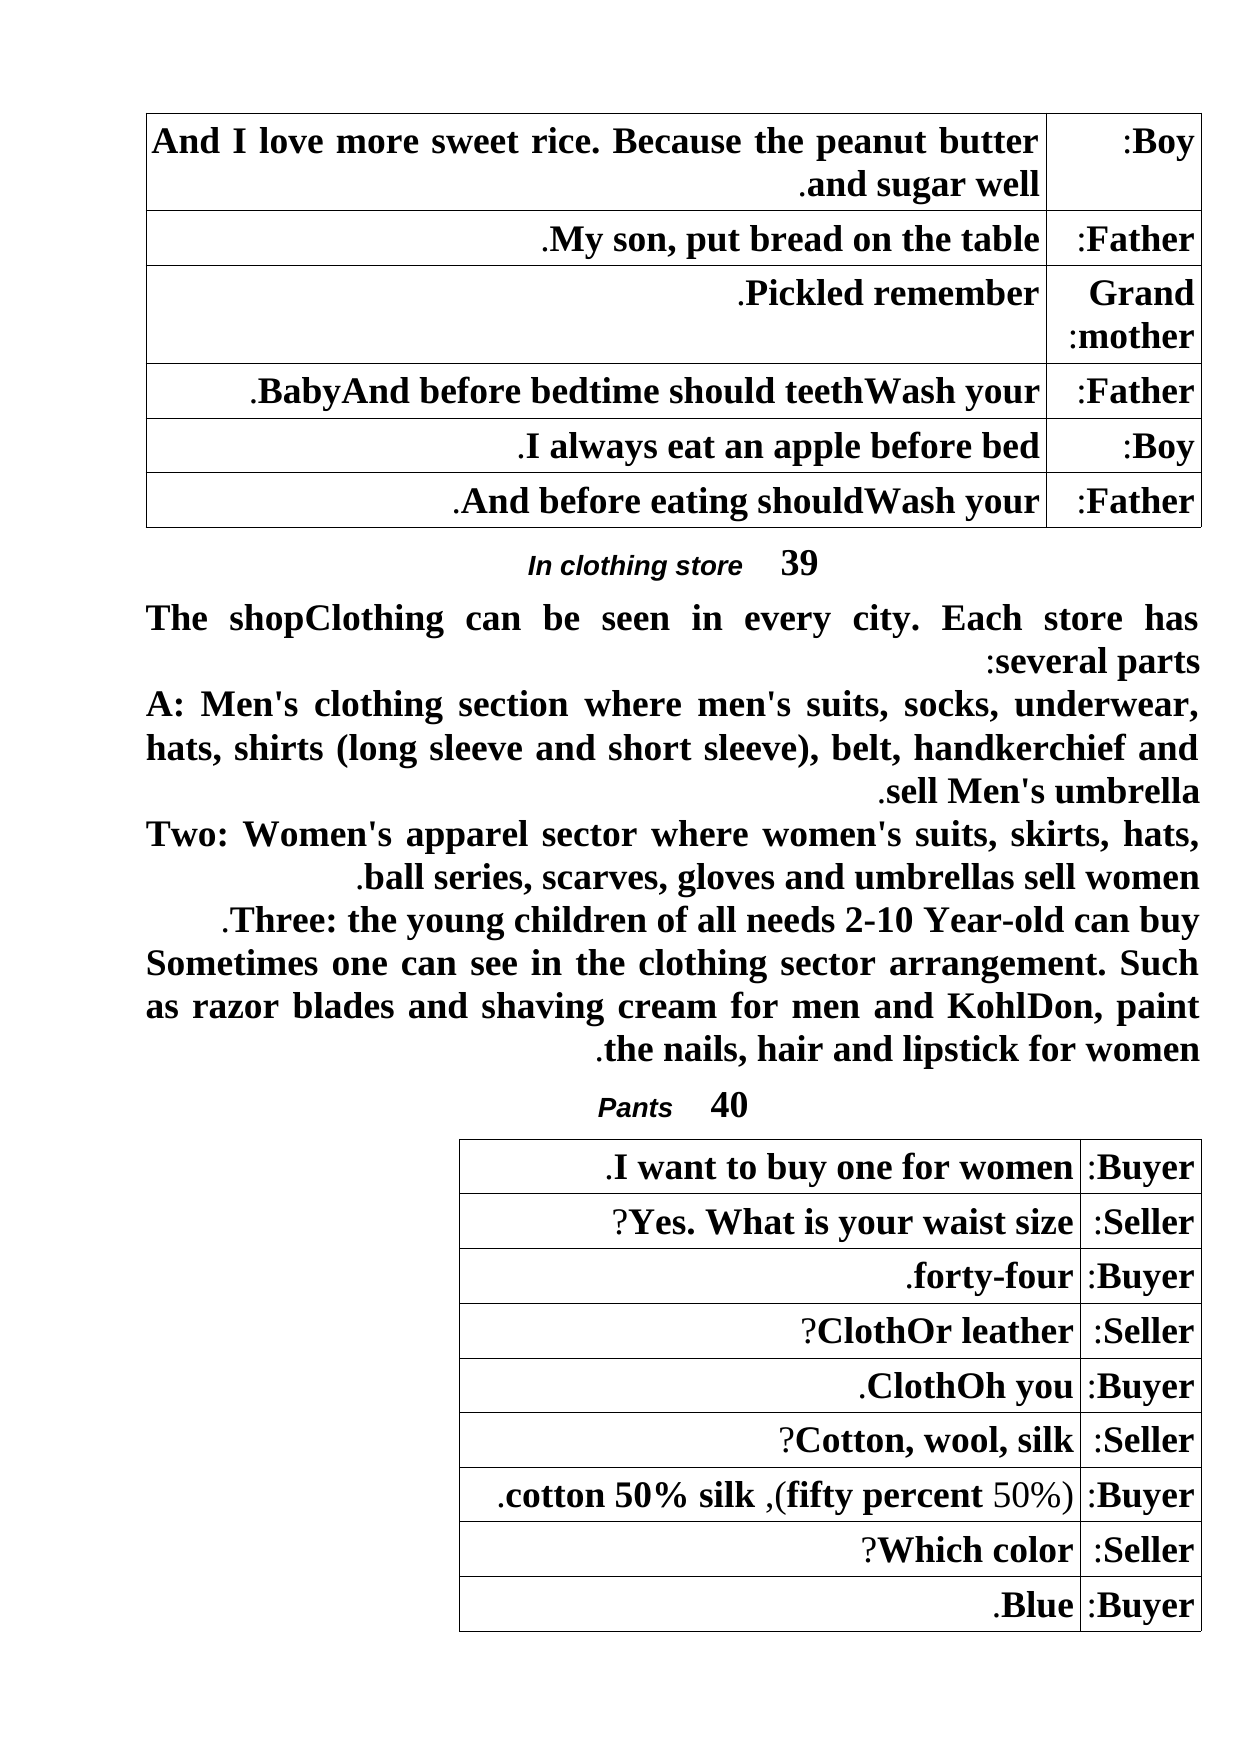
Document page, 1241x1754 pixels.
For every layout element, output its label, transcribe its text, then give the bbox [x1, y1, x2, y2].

subtitle Pants [146, 1082, 1201, 1126]
table_cell My son, put bread on the table. [147, 211, 1046, 265]
table_cell forty-four. [460, 1249, 1080, 1303]
table_header I want to buy one for women. [460, 1140, 1080, 1193]
table_cell Seller: [1081, 1413, 1201, 1467]
table_cell Boy: [1047, 114, 1201, 210]
table_cell And I love more sweet rice. Because the peanut butter and sugar well. [147, 114, 1046, 210]
text Two: Women's apparel sector where women's suits, skirts, hats, ball series, scarves, gloves and umbrellas sell women. [146, 811, 1201, 897]
table_cell Cloth‌Oh you. [460, 1359, 1080, 1412]
table_cell Blue. [460, 1577, 1080, 1631]
table_cell Buyer: [1081, 1249, 1201, 1303]
text Three: the young children of all needs 2-10 Year-old can buy. [146, 897, 1201, 941]
table_cell Seller: [1081, 1522, 1201, 1576]
table_header Buyer: [1081, 1140, 1201, 1193]
text A: Men's clothing section where men's suits, socks, underwear, hats, shirts (long sleeve and short sleeve), belt, handkerchief and sell Men's umbrella. [146, 682, 1201, 811]
subtitle In clothing store [146, 539, 1201, 583]
table_cell Buyer: [1081, 1359, 1201, 1412]
table_cell Grand mother: [1047, 266, 1201, 363]
table_cell Buyer: [1081, 1577, 1201, 1631]
table_cell And before eating should‌Wash your. [147, 473, 1046, 527]
text The shop‌Clothing can be seen in every city. Each store has several parts: [146, 596, 1201, 682]
table_cell Father: [1047, 211, 1201, 265]
table_cell Which color? [460, 1522, 1080, 1576]
table_cell Cotton, wool, silk? [460, 1413, 1080, 1467]
text Sometimes one can see in the clothing sector arrangement. Such as razor blades and shaving cream for men and Kohl‌Don, paint the nails, hair and lipstick for women. [146, 941, 1201, 1070]
table_cell Father: [1047, 364, 1201, 417]
table_cell Cloth‌Or leather? [460, 1304, 1080, 1357]
table_cell Yes. What is your waist size? [460, 1194, 1080, 1248]
table_cell Boy: [1047, 419, 1201, 472]
table_cell Seller: [1081, 1304, 1201, 1357]
table_cell Seller: [1081, 1194, 1201, 1248]
table_cell (50% fifty percent), cotton 50% silk. [460, 1468, 1080, 1521]
table_cell I always eat an apple before bed. [147, 419, 1046, 472]
table_cell Pickled remember. [147, 266, 1046, 363]
table_cell Father: [1047, 473, 1201, 527]
table_cell Baby‌And before bedtime should teeth‌Wash your. [147, 364, 1046, 417]
table_cell Buyer: [1081, 1468, 1201, 1521]
